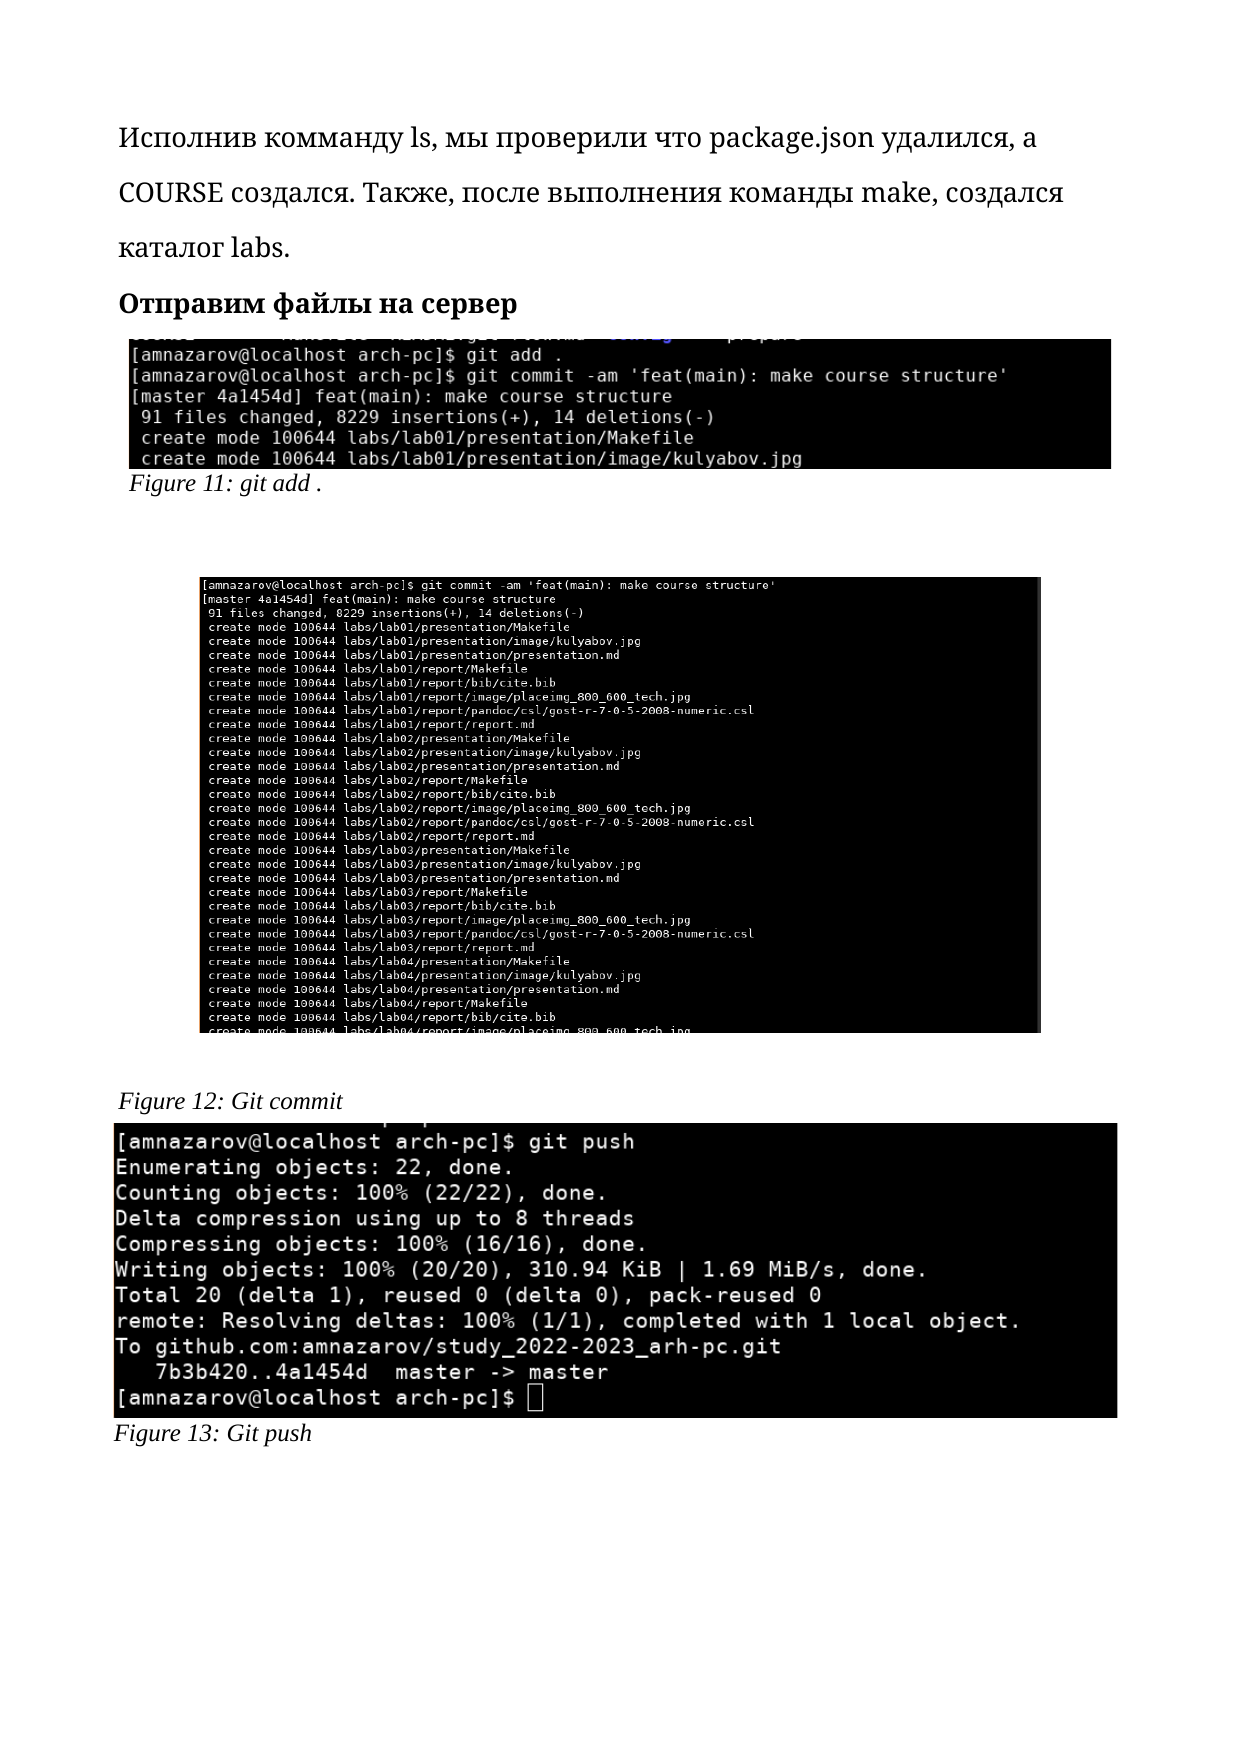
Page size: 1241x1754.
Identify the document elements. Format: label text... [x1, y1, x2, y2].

text Figure 11: git add . [129, 469, 1111, 497]
picture [113, 1123, 1118, 1418]
text Figure 12: Git commit [118, 1086, 1122, 1115]
text Figure 13: Git push [113, 1418, 1117, 1447]
text Исполнив комманду ls, мы проверили что package.json удалился, а COURSE создался. Также, после выполнения команды make, создался каталог labs. [118, 118, 1122, 266]
picture [128, 339, 1112, 469]
picture [199, 577, 1041, 1033]
text Отправим файлы на сервер [118, 284, 1122, 321]
